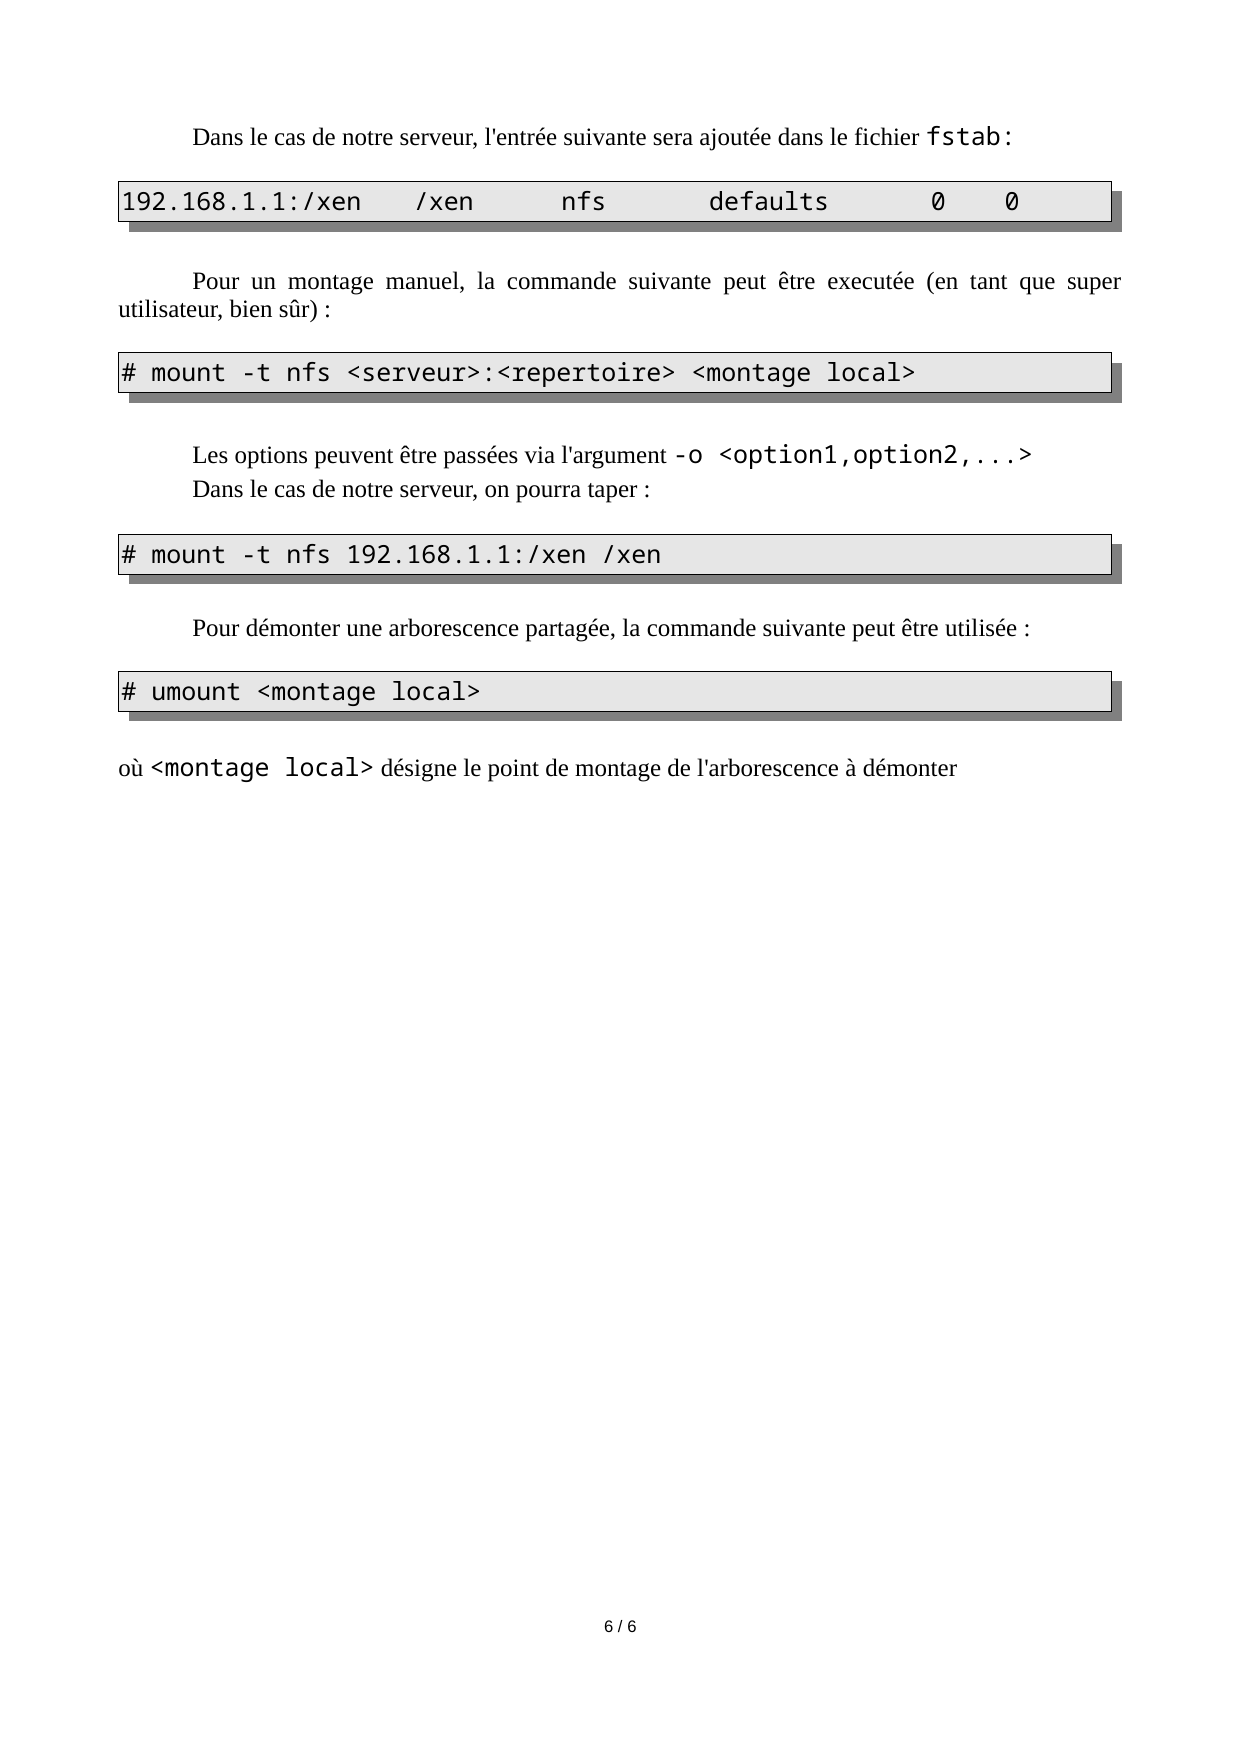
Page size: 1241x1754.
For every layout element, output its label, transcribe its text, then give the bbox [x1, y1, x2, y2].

text 192.168.1.1:/xen /xen nfs defaults 0 0 [119, 182, 1111, 221]
text # mount -t nfs 192.168.1.1:/xen /xen [119, 535, 1111, 574]
text Dans le cas de notre serveur, on pourra taper : [118, 471, 1122, 505]
text Pour un montage manuel, la commande suivante peut être executée (en tant que super utilisateur, bien sûr) : [118, 266, 1122, 323]
list Dans le cas de notre serveur, l'entrée suivante sera ajoutée dans le fichier fstab: [162, 118, 1122, 152]
text # mount -t nfs <serveur>:<repertoire> <montage local> [119, 353, 1111, 392]
text où <montage local> désigne le point de montage de l'arborescence à démonter [118, 750, 1122, 784]
text Pour démonter une arborescence partagée, la commande suivante peut être utilisée : [118, 613, 1122, 642]
text # umount <montage local> [119, 672, 1111, 711]
text Les options peuvent être passées via l'argument -o <option1,option2,...> [118, 437, 1122, 471]
